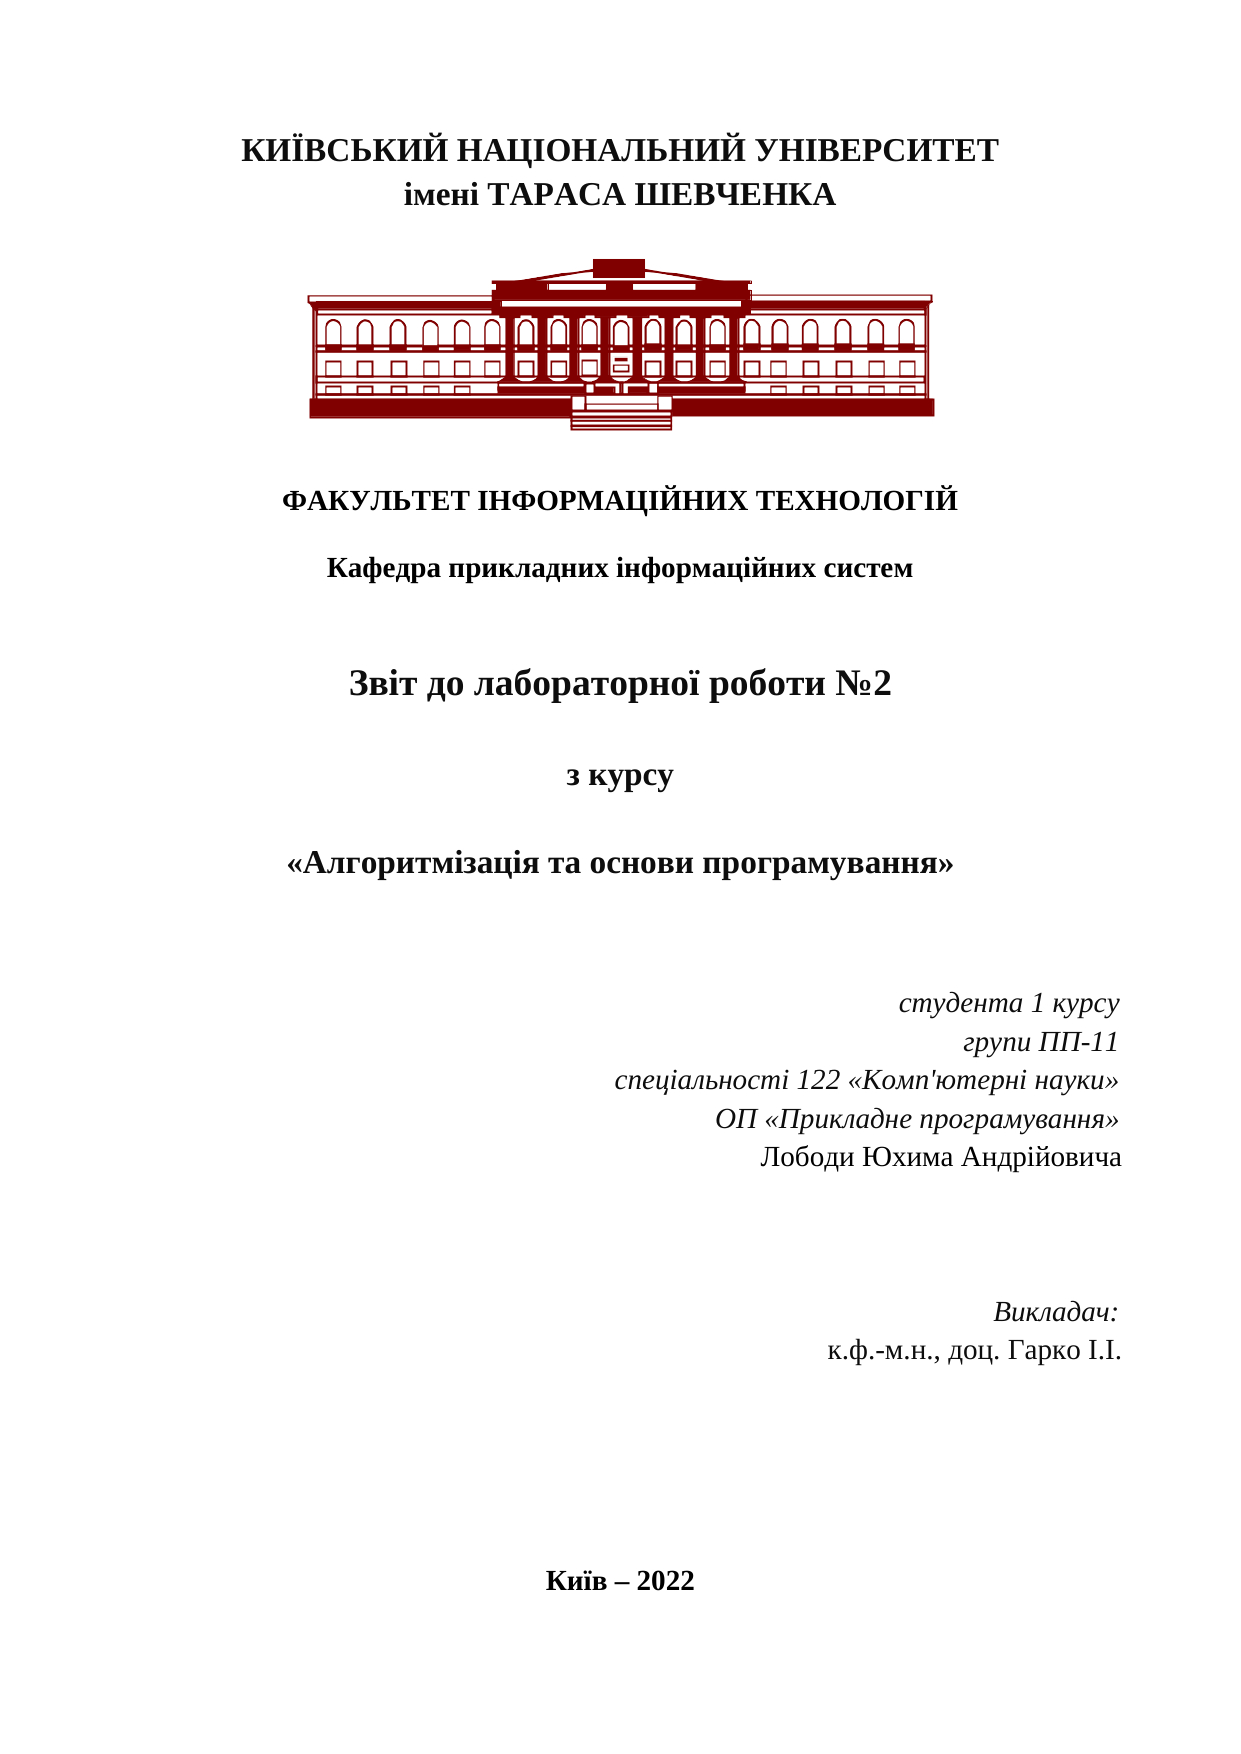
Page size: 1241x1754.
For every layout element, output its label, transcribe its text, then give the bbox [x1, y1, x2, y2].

text КИЇВСЬКИЙ НАЦІОНАЛЬНИЙ УНІВЕРСИТЕТ [118, 131, 1122, 169]
text Київ – 2022 [118, 1563, 1122, 1597]
text к.ф.-м.н., доц. Гарко І.І. [118, 1332, 1122, 1366]
text імені ТАРАСА ШЕВЧЕНКА [118, 175, 1122, 213]
text ФАКУЛЬТЕТ ІНФОРМАЦІЙНИХ ТЕХНОЛОГІЙ [118, 483, 1122, 516]
text Лободи Юхима Андрійовича [118, 1139, 1122, 1173]
text Кафедра прикладних інформаційних систем [118, 550, 1122, 583]
text групи ПП-11 [118, 1024, 1122, 1057]
text Звіт до лабораторної роботи №2 [118, 660, 1122, 703]
text ОП «Прикладне програмування» [118, 1101, 1122, 1134]
text Викладач: [118, 1294, 1122, 1327]
text спеціальності 122 «Комп'ютерні науки» [118, 1062, 1122, 1096]
text з курсу [118, 754, 1122, 792]
text студента 1 курсу [118, 985, 1122, 1019]
text «Алгоритмізація та основи програмування» [118, 842, 1122, 881]
